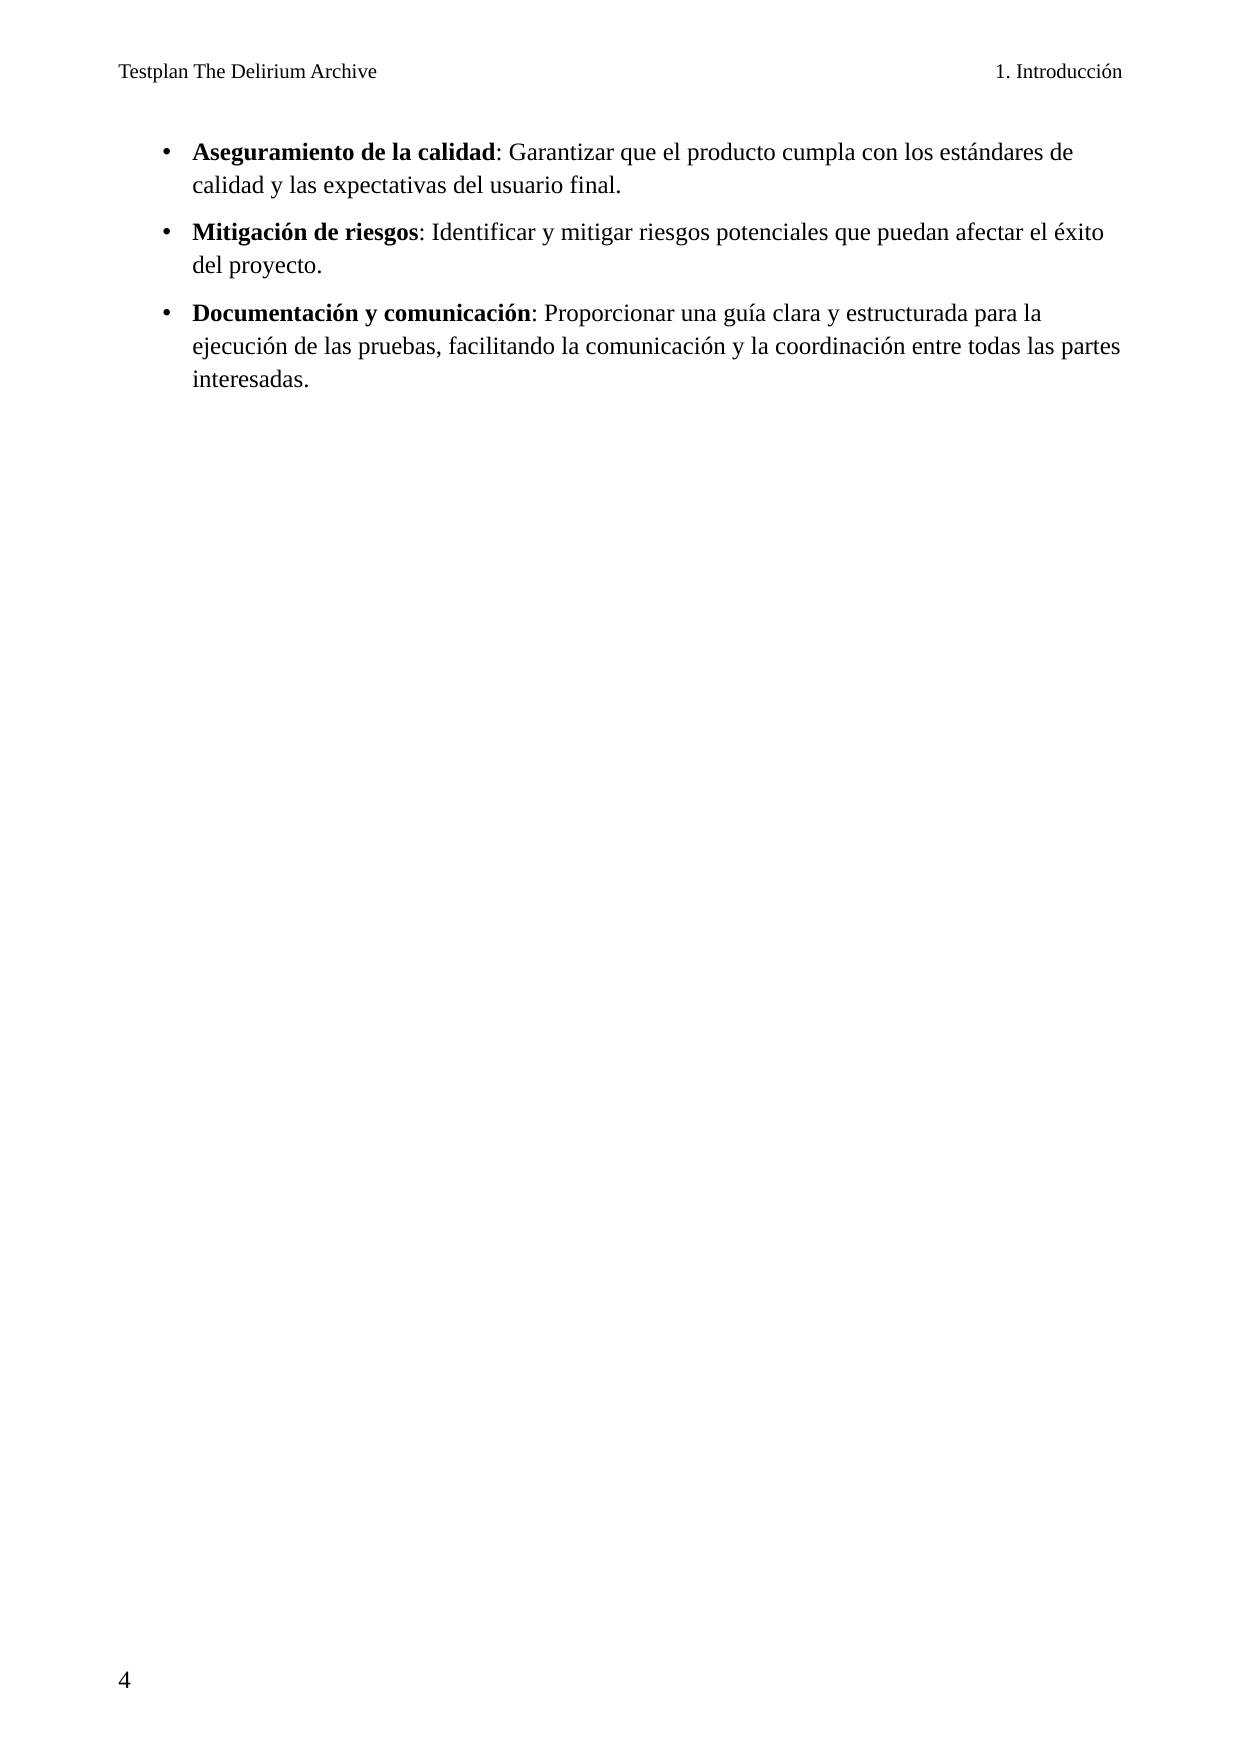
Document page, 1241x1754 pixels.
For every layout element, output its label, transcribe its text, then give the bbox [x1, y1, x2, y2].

list Mitigación de riesgos: Identificar y mitigar riesgos potenciales que puedan afectar el éxito del proyecto. [162, 217, 1122, 279]
list Documentación y comunicación: Proporcionar una guía clara y estructurada para la ejecución de las pruebas, facilitando la comunicación y la coordinación entre todas las partes interesadas. [162, 298, 1122, 393]
list Aseguramiento de la calidad: Garantizar que el producto cumpla con los estándares de calidad y las expectativas del usuario final. [162, 137, 1122, 198]
